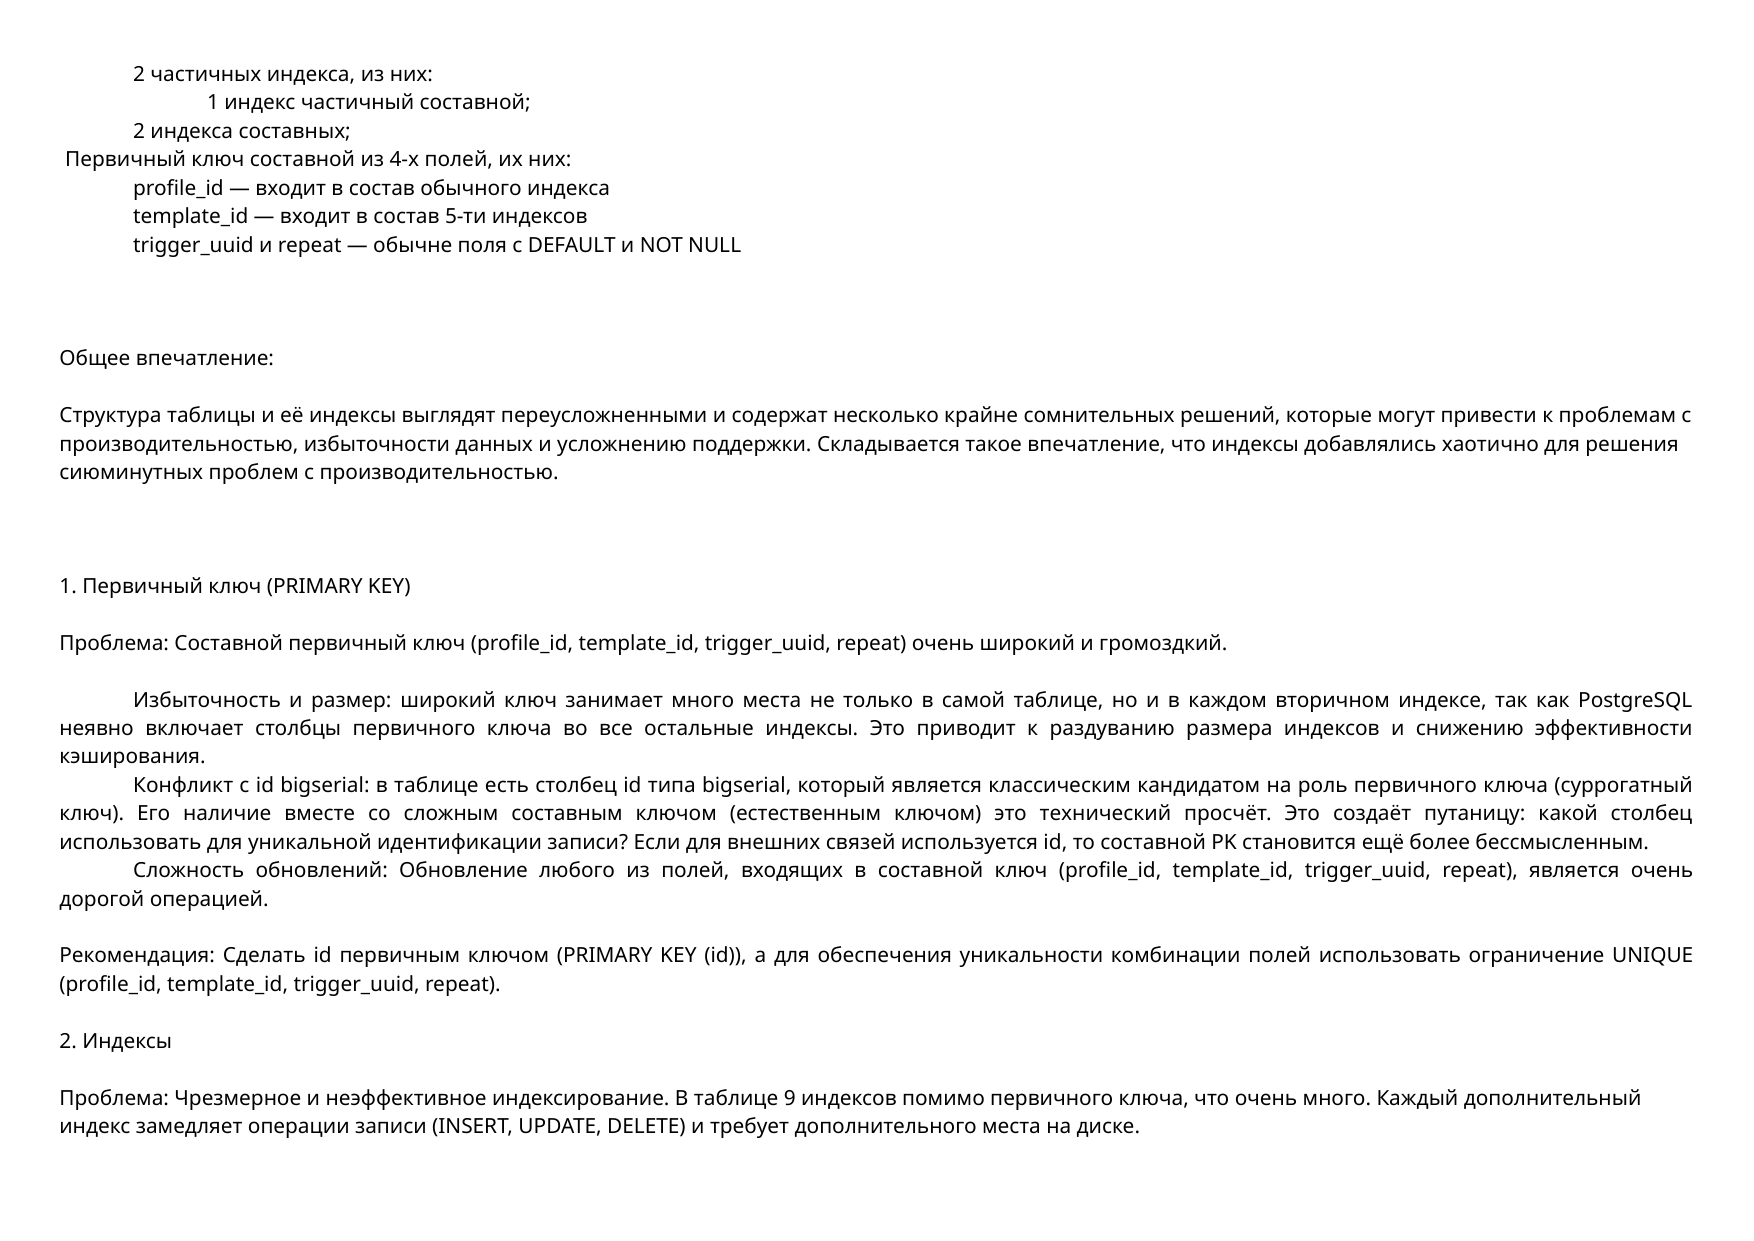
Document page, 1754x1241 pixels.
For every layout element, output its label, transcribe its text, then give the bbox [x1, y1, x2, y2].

text Структура таблицы и её индексы выглядят переусложненными и содержат несколько крайне сомнительных решений, которые могут привести к проблемам с производительностью, избыточности данных и усложнению поддержки. Складывается такое впечатление, что индексы добавлялись хаотично для решения сиюминутных проблем с производительностью. [59, 400, 1695, 486]
text Рекомендация: Сделать id первичным ключом (PRIMARY KEY (id)), а для обеспечения уникальности комбинации полей использовать ограничение UNIQUE (profile_id, template_id, trigger_uuid, repeat). [59, 941, 1695, 997]
text Первичный ключ составной из 4-х полей, их них: [59, 144, 1695, 173]
text trigger_uuid и repeat — обычне поля с DEFAULT и NOT NULL [59, 230, 1695, 258]
text Конфликт с id bigserial: в таблице есть столбец id типа bigserial, который является классическим кандидатом на роль первичного ключа (суррогатный ключ). Его наличие вместе со сложным составным ключом (естественным ключом) это технический просчёт. Это создаёт путаницу: какой столбец использовать для уникальной идентификации записи? Если для внешних связей используется id, то составной PK становится ещё более бессмысленным. [59, 770, 1695, 855]
text 1. Первичный ключ (PRIMARY KEY) [59, 571, 1695, 599]
text Проблема: Составной первичный ключ (profile_id, template_id, trigger_uuid, repeat) очень широкий и громоздкий. [59, 628, 1695, 656]
text Проблема: Чрезмерное и неэффективное индексирование. В таблице 9 индексов помимо первичного ключа, что очень много. Каждый дополнительный индекс замедляет операции записи (INSERT, UPDATE, DELETE) и требует дополнительного места на диске. [59, 1083, 1695, 1140]
text Избыточность и размер: широкий ключ занимает много места не только в самой таблице, но и в каждом вторичном индексе, так как PostgreSQL неявно включает столбцы первичного ключа во все остальные индексы. Это приводит к раздуванию размера индексов и снижению эффективности кэширования. [59, 685, 1695, 770]
text 2 индекса составных; [59, 116, 1695, 144]
text 2 частичных индекса, из них: [59, 59, 1695, 87]
text Сложность обновлений: Обновление любого из полей, входящих в составной ключ (profile_id, template_id, trigger_uuid, repeat), является очень дорогой операцией. [59, 855, 1695, 912]
text 1 индекс частичный составной; [59, 87, 1695, 116]
text profile_id — входит в состав обычного индекса [59, 173, 1695, 201]
text template_id — входит в состав 5-ти индексов [59, 201, 1695, 230]
text 2. Индексы [59, 1026, 1695, 1054]
text Общее впечатление: [59, 343, 1695, 372]
